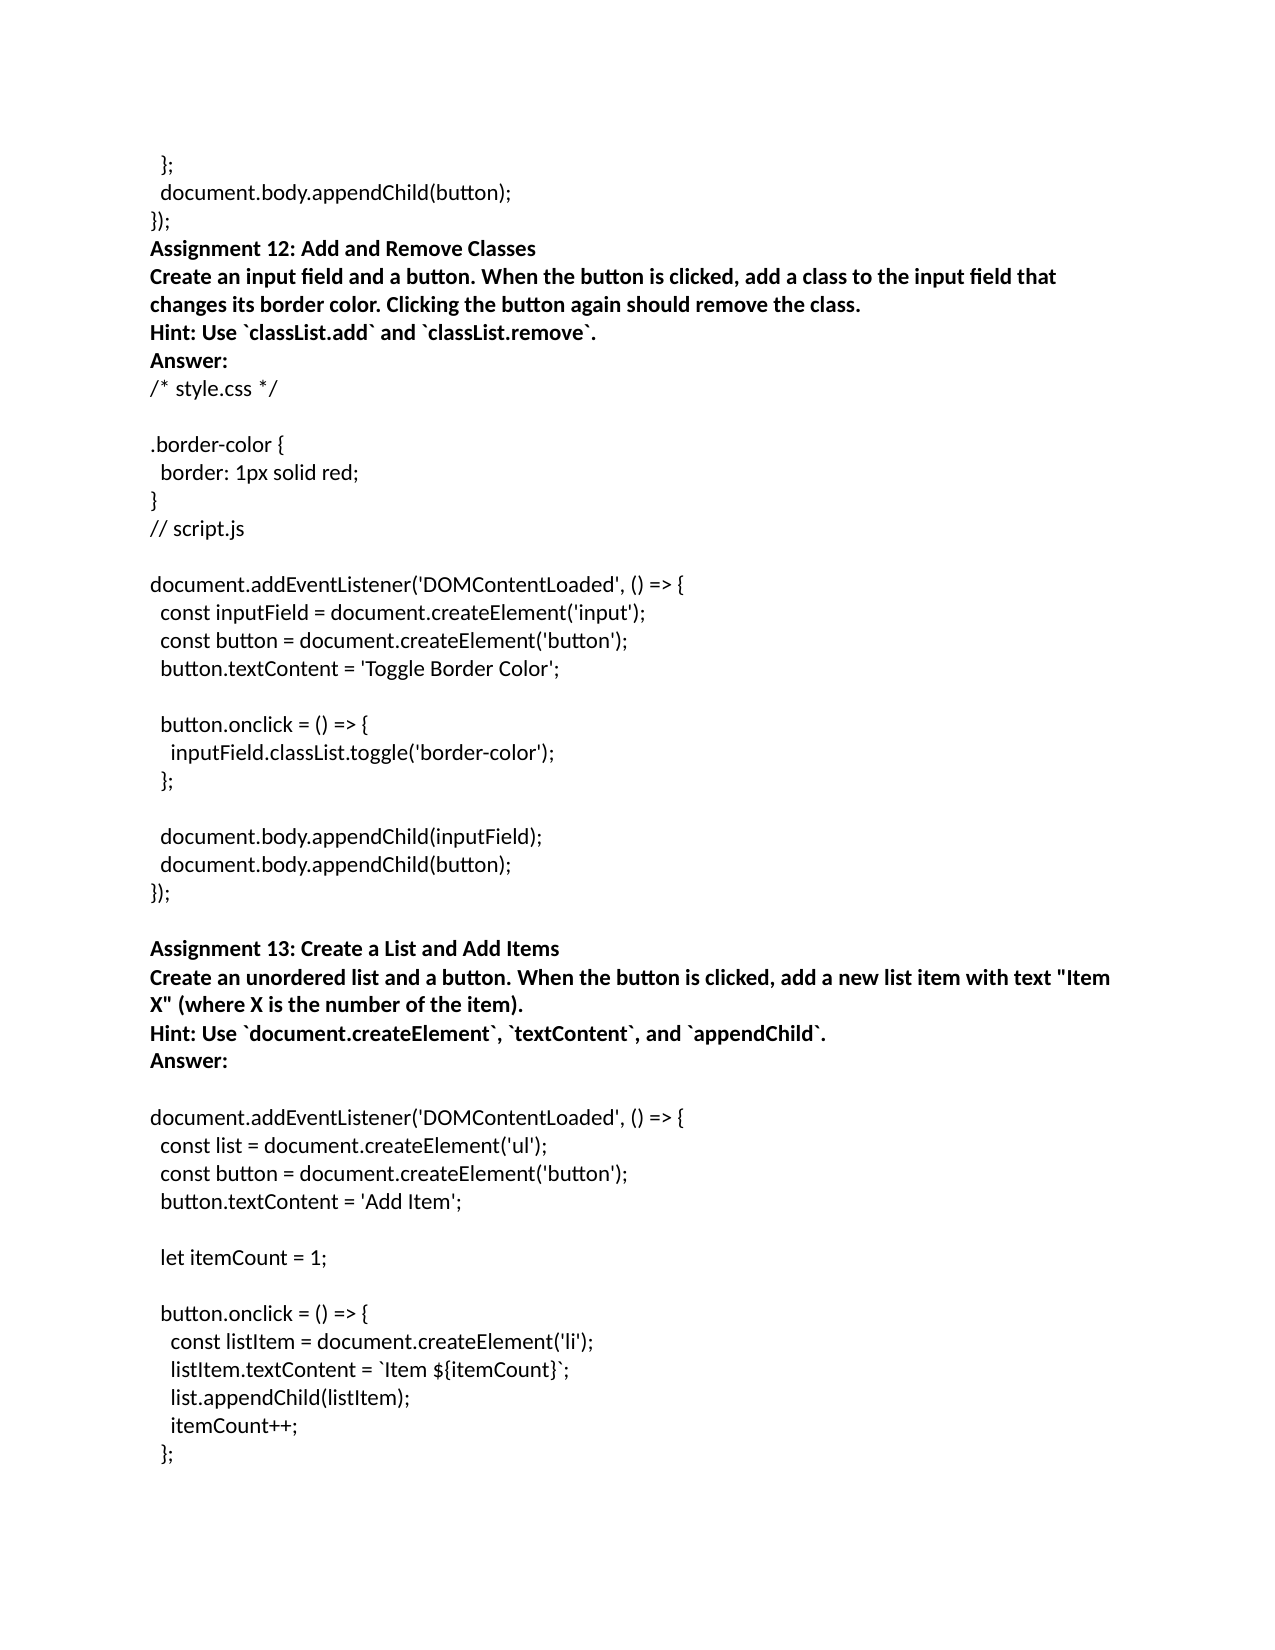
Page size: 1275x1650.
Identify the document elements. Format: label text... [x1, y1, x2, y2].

text const button = document.createElement('button'); [150, 1159, 1125, 1187]
text button.textContent = 'Toggle Border Color'; [150, 654, 1125, 682]
text document.body.appendChild(button); [150, 178, 1125, 206]
text let itemCount = 1; [150, 1243, 1125, 1271]
text .border-color { [150, 430, 1125, 458]
text }; [150, 766, 1125, 794]
text button.textContent = 'Add Item'; [150, 1187, 1125, 1215]
text }); [150, 878, 1125, 907]
text }; [150, 150, 1125, 178]
text Hint: Use `classList.add` and `classList.remove`. [150, 318, 1125, 346]
text const list = document.createElement('ul'); [150, 1131, 1125, 1159]
text Hint: Use `document.createElement`, `textContent`, and `appendChild`. [150, 1019, 1125, 1047]
text // script.js [150, 514, 1125, 542]
text const button = document.createElement('button'); [150, 626, 1125, 654]
text /* style.css */ [150, 374, 1125, 402]
text }); [150, 206, 1125, 234]
text document.body.appendChild(inputField); [150, 822, 1125, 851]
text document.body.appendChild(button); [150, 851, 1125, 878]
text Answer: [150, 1047, 1125, 1075]
text Assignment 12: Add and Remove Classes [150, 234, 1125, 262]
text border: 1px solid red; [150, 458, 1125, 486]
text Create an unordered list and a button. When the button is clicked, add a new list item with text "Item X" (where X is the number of the item). [150, 963, 1125, 1019]
text const listItem = document.createElement('li'); [150, 1327, 1125, 1355]
text document.addEventListener('DOMContentLoaded', () => { [150, 1103, 1125, 1131]
text Assignment 13: Create a List and Add Items [150, 934, 1125, 963]
text Create an input field and a button. When the button is clicked, add a class to the input field that changes its border color. Clicking the button again should remove the class. [150, 262, 1125, 318]
text button.onclick = () => { [150, 1299, 1125, 1327]
text } [150, 486, 1125, 514]
text itemCount++; [150, 1411, 1125, 1439]
text inputField.classList.toggle('border-color'); [150, 738, 1125, 766]
text }; [150, 1439, 1125, 1467]
text document.addEventListener('DOMContentLoaded', () => { [150, 570, 1125, 598]
text listItem.textContent = `Item ${itemCount}`; [150, 1355, 1125, 1383]
text button.onclick = () => { [150, 710, 1125, 738]
text Answer: [150, 346, 1125, 374]
text list.appendChild(listItem); [150, 1383, 1125, 1411]
text const inputField = document.createElement('input'); [150, 598, 1125, 626]
